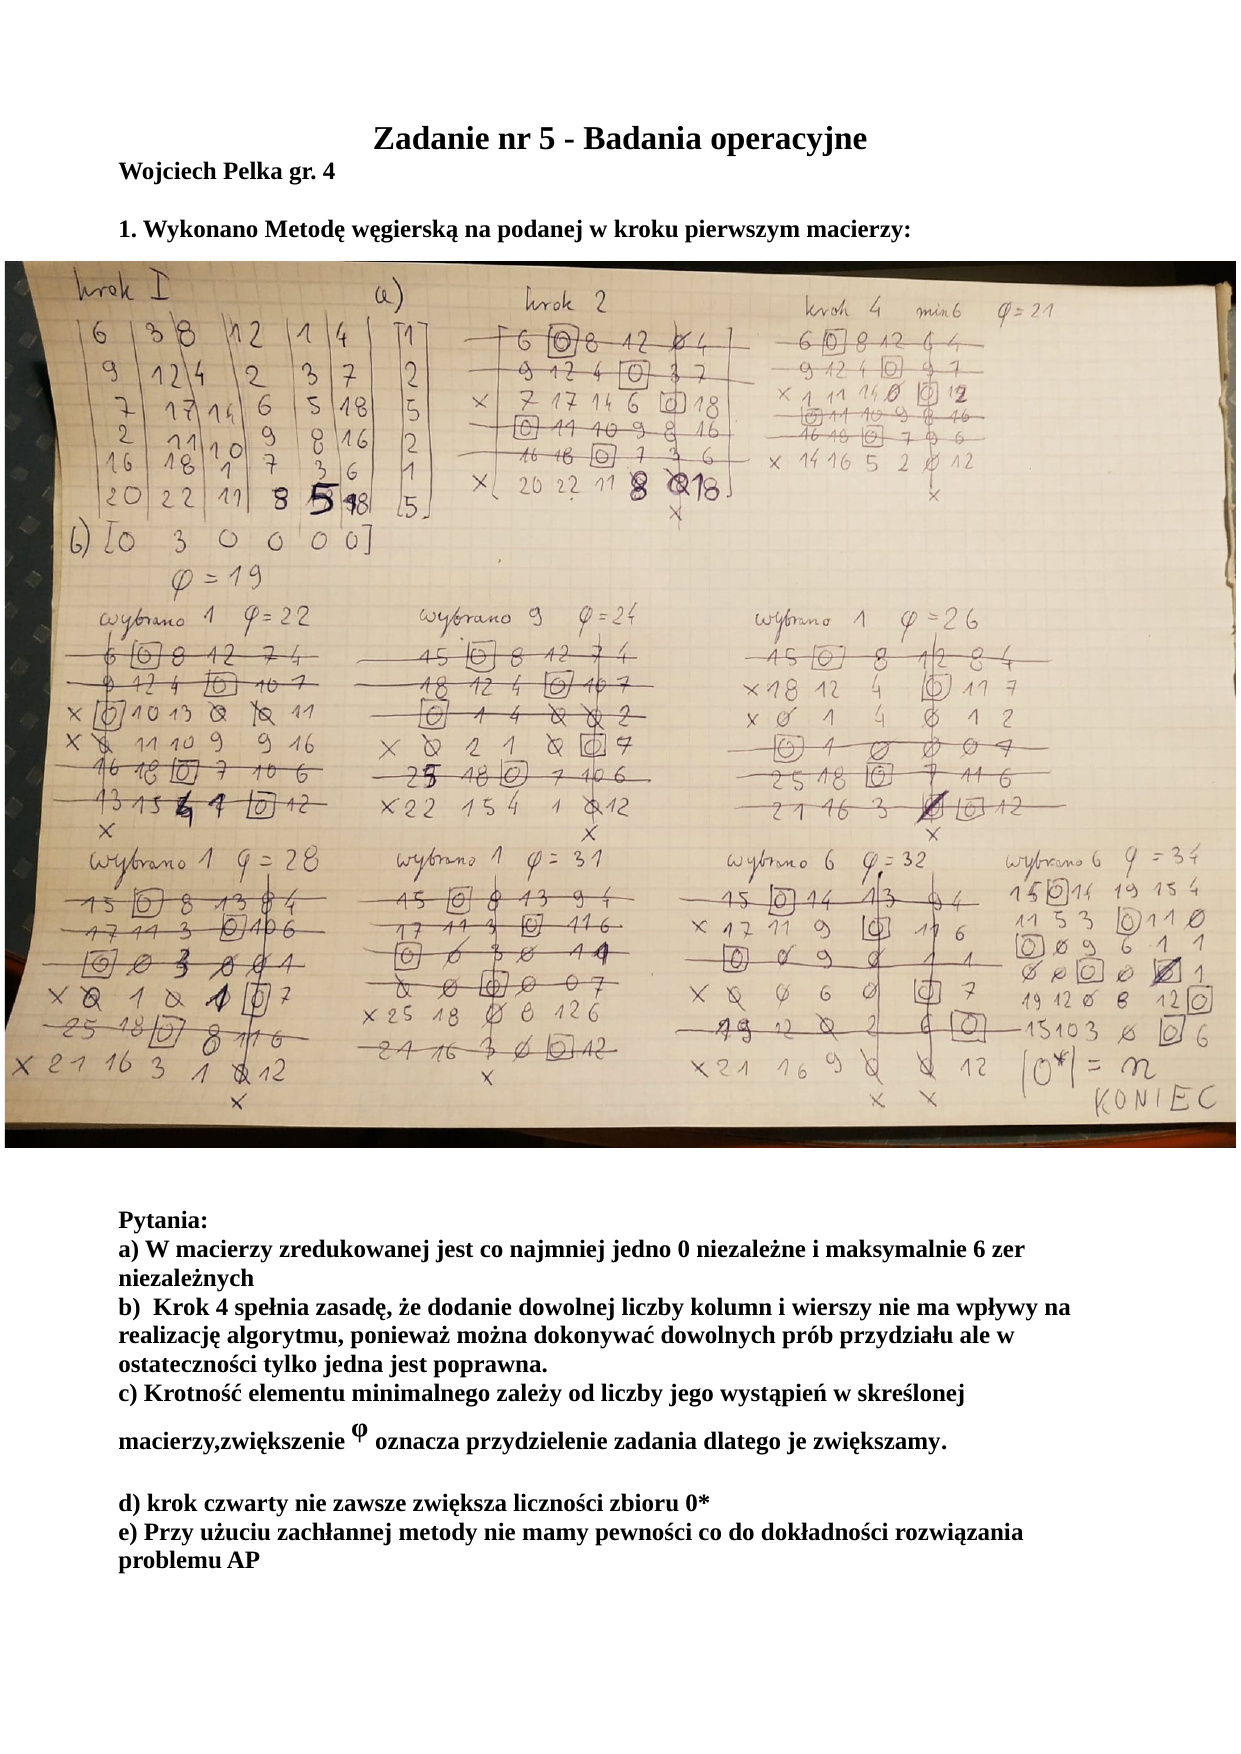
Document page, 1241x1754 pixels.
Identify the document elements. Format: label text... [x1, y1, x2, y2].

text 1. Wykonano Metodę węgierską na podanej w kroku pierwszym macierzy: [118, 214, 1122, 243]
text a) W macierzy zredukowanej jest co najmniej jedno 0 niezależne i maksymalnie 6 zer niezależnych [118, 1234, 1122, 1292]
text Pytania: [118, 1205, 1122, 1234]
text Zadanie nr 5 - Badania operacyjne [118, 118, 1122, 156]
text e) Przy użuciu zachłannej metody nie mamy pewności co do dokładności rozwiązania problemu AP [118, 1517, 1122, 1574]
picture [6, 262, 1236, 1147]
text c) Krotność elementu minimalnego zależy od liczby jego wystąpień w skreślonej macierzy,zwiększenie ᵠ oznacza przydzielenie zadania dlatego je zwiększamy. [118, 1378, 1122, 1459]
text b) Krok 4 spełnia zasadę, że dodanie dowolnej liczby kolumn i wierszy nie ma wpływy na realizację algorytmu, ponieważ można dokonywać dowolnych prób przydziału ale w ostateczności tylko jedna jest poprawna. [118, 1292, 1122, 1378]
text d) krok czwarty nie zawsze zwiększa liczności zbioru 0* [118, 1488, 1122, 1517]
text Wojciech Pelka gr. 4 [118, 156, 1122, 185]
